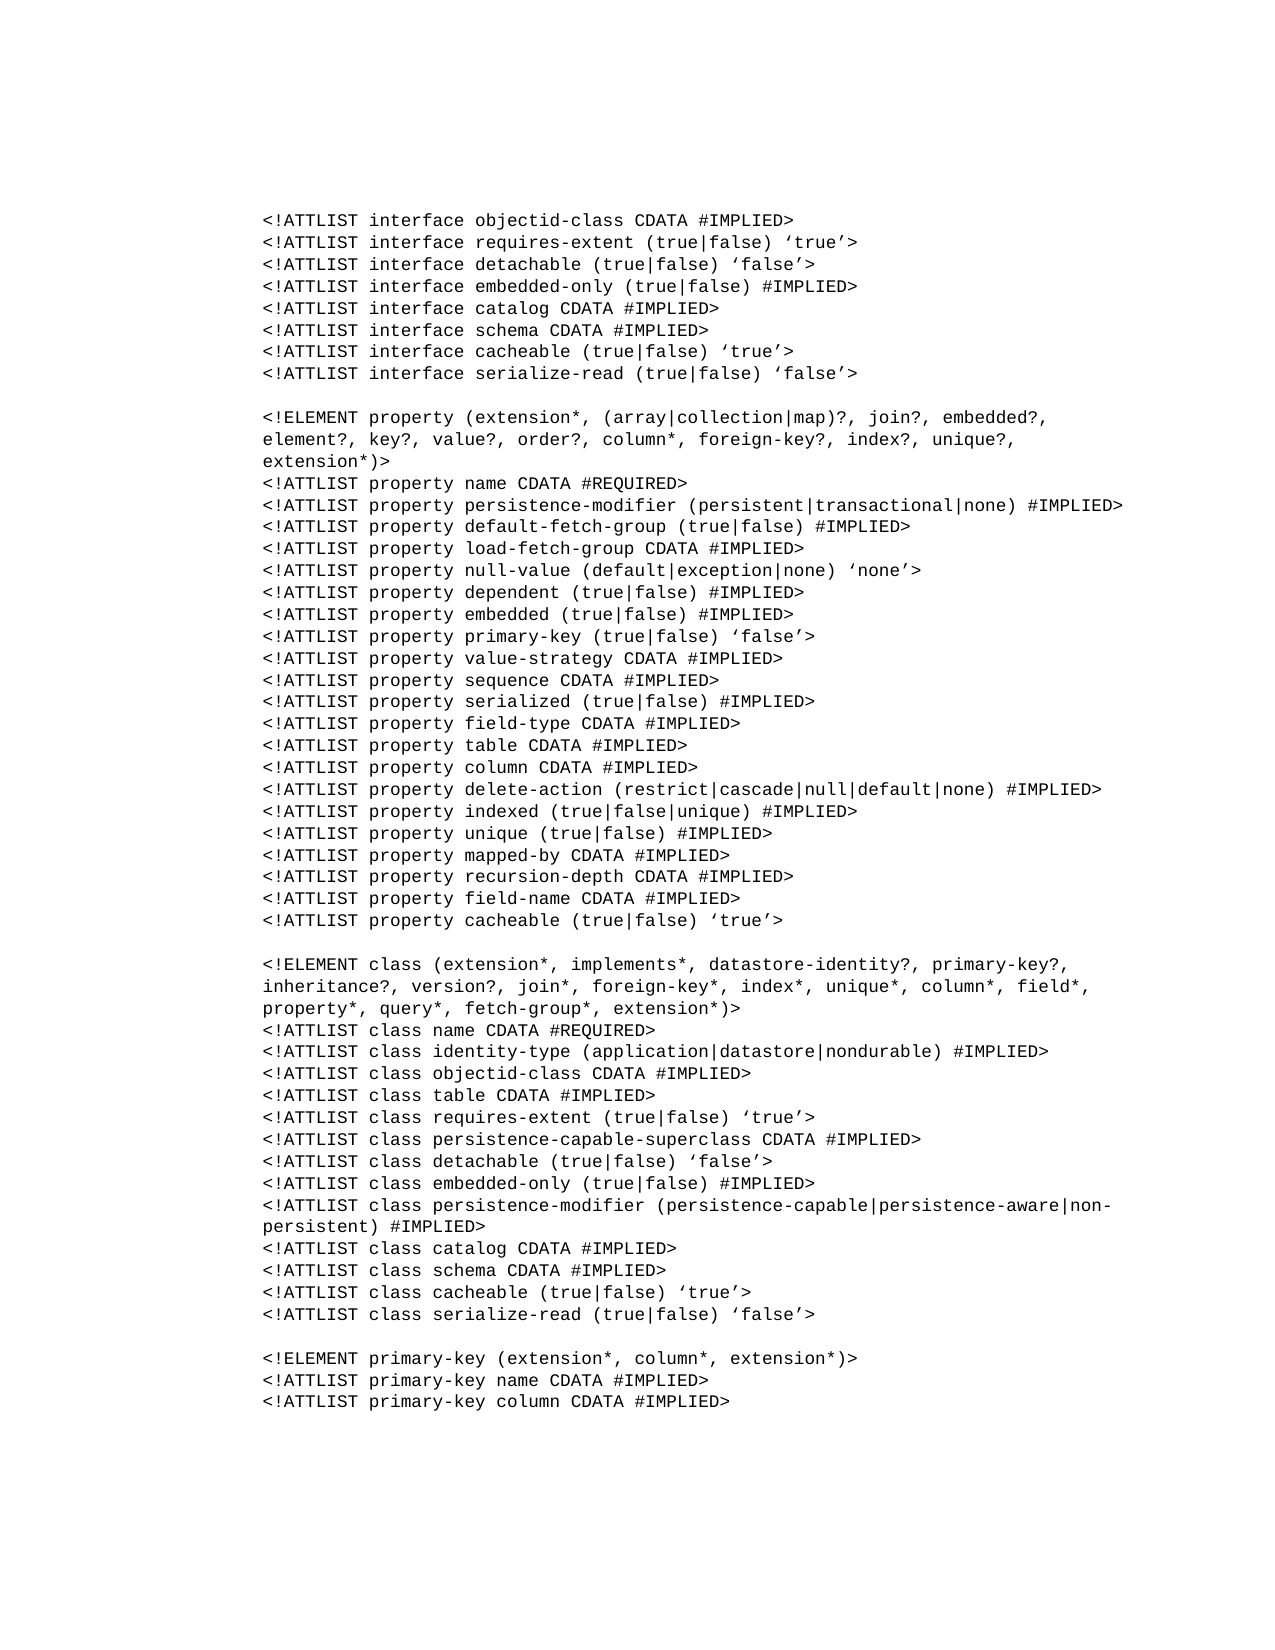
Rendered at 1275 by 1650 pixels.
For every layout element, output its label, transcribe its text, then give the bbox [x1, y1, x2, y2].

text <!ELEMENT class (extension*, implements*, datastore-identity?, primary-key?, inheritance?, version?, join*, foreign-key*, index*, unique*, column*, field*, property*, query*, fetch-group*, extension*)> [262, 954, 1125, 1019]
text <!ATTLIST property delete-action (restrict|cascade|null|default|none) #IMPLIED> [262, 779, 1125, 801]
text <!ATTLIST property default-fetch-group (true|false) #IMPLIED> [262, 516, 1125, 538]
text <!ATTLIST interface requires-extent (true|false) ‘true’> [262, 232, 1125, 254]
text <!ATTLIST interface schema CDATA #IMPLIED> [262, 319, 1125, 341]
text <!ATTLIST primary-key name CDATA #IMPLIED> [262, 1369, 1125, 1391]
text <!ATTLIST property cacheable (true|false) ‘true’> [262, 910, 1125, 932]
text <!ATTLIST property embedded (true|false) #IMPLIED> [262, 604, 1125, 626]
text <!ATTLIST property sequence CDATA #IMPLIED> [262, 669, 1125, 691]
text <!ATTLIST property primary-key (true|false) ‘false’> [262, 626, 1125, 647]
text <!ATTLIST interface catalog CDATA #IMPLIED> [262, 297, 1125, 319]
text <!ATTLIST class requires-extent (true|false) ‘true’> [262, 1107, 1125, 1129]
text <!ATTLIST interface detachable (true|false) ‘false’> [262, 254, 1125, 276]
text <!ATTLIST class persistence-modifier (persistence-capable|persistence-aware|non-persistent) #IMPLIED> [262, 1194, 1125, 1238]
text <!ATTLIST class objectid-class CDATA #IMPLIED> [262, 1063, 1125, 1085]
text <!ATTLIST class embedded-only (true|false) #IMPLIED> [262, 1172, 1125, 1194]
text <!ATTLIST class persistence-capable-superclass CDATA #IMPLIED> [262, 1129, 1125, 1151]
text <!ATTLIST property mapped-by CDATA #IMPLIED> [262, 844, 1125, 866]
text <!ATTLIST property dependent (true|false) #IMPLIED> [262, 582, 1125, 604]
text <!ATTLIST class table CDATA #IMPLIED> [262, 1085, 1125, 1107]
text <!ATTLIST property table CDATA #IMPLIED> [262, 735, 1125, 757]
text <!ATTLIST property field-name CDATA #IMPLIED> [262, 888, 1125, 910]
text <!ATTLIST class schema CDATA #IMPLIED> [262, 1260, 1125, 1282]
text <!ELEMENT primary-key (extension*, column*, extension*)> [262, 1347, 1125, 1369]
text <!ATTLIST property value-strategy CDATA #IMPLIED> [262, 647, 1125, 669]
text <!ATTLIST class cacheable (true|false) ‘true’> [262, 1282, 1125, 1304]
text <!ATTLIST interface objectid-class CDATA #IMPLIED> [262, 210, 1125, 232]
text <!ATTLIST class identity-type (application|datastore|nondurable) #IMPLIED> [262, 1041, 1125, 1063]
text <!ATTLIST property load-fetch-group CDATA #IMPLIED> [262, 538, 1125, 560]
text <!ATTLIST interface embedded-only (true|false) #IMPLIED> [262, 276, 1125, 297]
text <!ATTLIST class name CDATA #REQUIRED> [262, 1019, 1125, 1041]
text <!ATTLIST interface cacheable (true|false) ‘true’> [262, 341, 1125, 363]
text <!ATTLIST property recursion-depth CDATA #IMPLIED> [262, 866, 1125, 888]
text <!ATTLIST property indexed (true|false|unique) #IMPLIED> [262, 801, 1125, 822]
text <!ATTLIST property unique (true|false) #IMPLIED> [262, 822, 1125, 844]
text <!ATTLIST class detachable (true|false) ‘false’> [262, 1151, 1125, 1172]
text <!ATTLIST property name CDATA #REQUIRED> [262, 472, 1125, 494]
text <!ATTLIST property null-value (default|exception|none) ‘none’> [262, 560, 1125, 582]
text <!ELEMENT property (extension*, (array|collection|map)?, join?, embedded?, element?, key?, value?, order?, column*, foreign-key?, index?, unique?, extension*)> [262, 407, 1125, 472]
text <!ATTLIST property persistence-modifier (persistent|transactional|none) #IMPLIED> [262, 494, 1125, 516]
text <!ATTLIST property serialized (true|false) #IMPLIED> [262, 691, 1125, 713]
text <!ATTLIST class catalog CDATA #IMPLIED> [262, 1238, 1125, 1260]
text <!ATTLIST primary-key column CDATA #IMPLIED> [262, 1391, 1125, 1413]
text <!ATTLIST property column CDATA #IMPLIED> [262, 757, 1125, 779]
text <!ATTLIST class serialize-read (true|false) ‘false’> [262, 1304, 1125, 1326]
text <!ATTLIST interface serialize-read (true|false) ‘false’> [262, 363, 1125, 385]
text <!ATTLIST property field-type CDATA #IMPLIED> [262, 713, 1125, 735]
